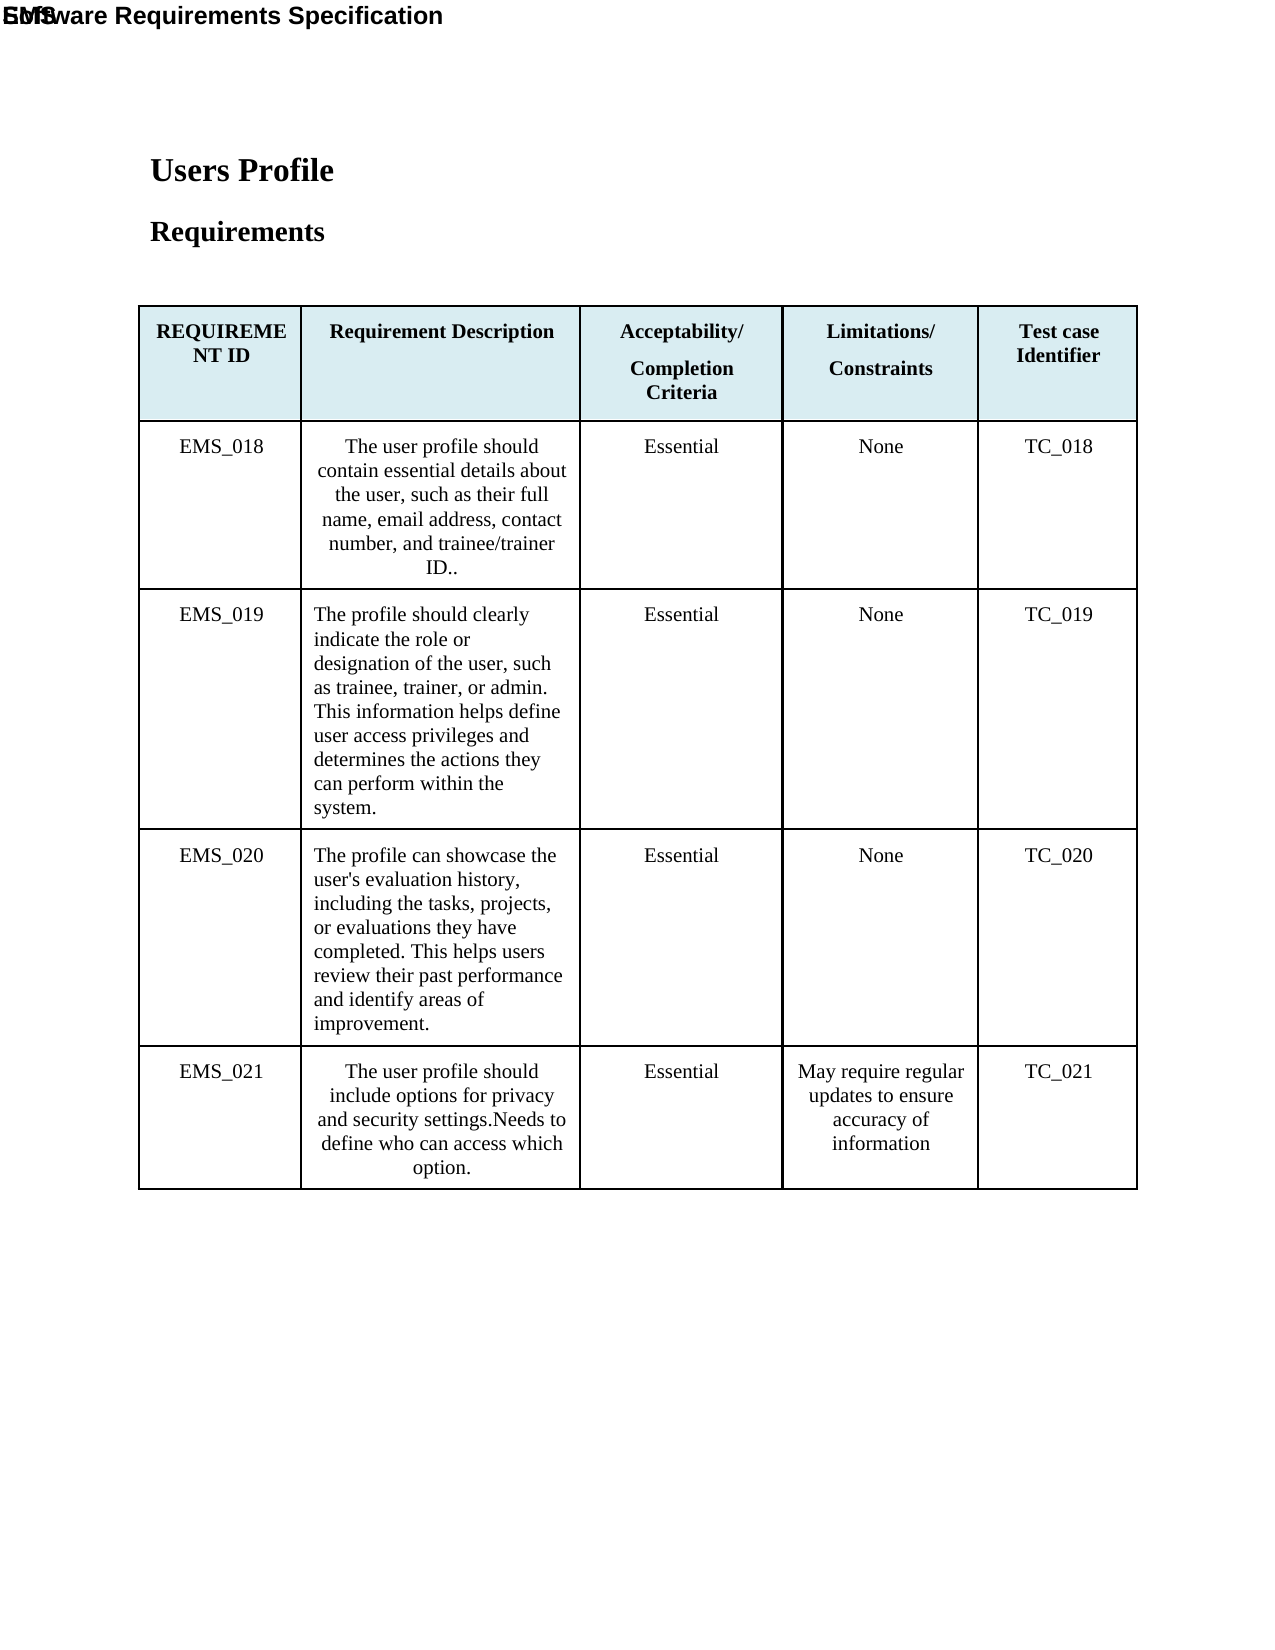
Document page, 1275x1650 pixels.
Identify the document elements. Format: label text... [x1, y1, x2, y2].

table_cell The user profile should include options for privacy and security settings.Needs to define who can access which option. [302, 1047, 579, 1188]
table_cell TC_018 [979, 422, 1136, 588]
table_cell TC_021 [979, 1047, 1136, 1188]
table_header Test case Identifier [979, 307, 1136, 419]
table_cell TC_020 [979, 830, 1136, 1044]
table_cell None [784, 590, 977, 828]
table_cell None [784, 422, 977, 588]
table_cell EMS_021 [140, 1047, 300, 1188]
table_cell Essential [581, 590, 781, 828]
table_cell None [784, 830, 977, 1044]
table_header Acceptability/ Completion Criteria [581, 307, 781, 419]
table_cell EMS_020 [140, 830, 300, 1044]
table_cell EMS_018 [140, 422, 300, 588]
table_cell Essential [581, 1047, 781, 1188]
table_header Limitations/ Constraints [784, 307, 977, 419]
table_cell EMS_019 [140, 590, 300, 828]
table_cell The profile should clearly indicate the role or designation of the user, such as trainee, trainer, or admin. This information helps define user access privileges and determines the actions they can perform within the system. [302, 590, 579, 828]
table_header Requirement Description [302, 307, 579, 419]
text Users Profile [150, 151, 1194, 189]
table_cell The profile can showcase the user's evaluation history, including the tasks, projects, or evaluations they have completed. This helps users review their past performance and identify areas of improvement. [302, 830, 579, 1044]
table_cell May require regular updates to ensure accuracy of information [784, 1047, 977, 1188]
table_cell Essential [581, 830, 781, 1044]
table_cell The user profile should contain essential details about the user, such as their full name, email address, contact number, and trainee/trainer ID.. [302, 422, 579, 588]
table_header REQUIREME NT ID [140, 307, 300, 419]
table_cell Essential [581, 422, 781, 588]
text Requirements [150, 214, 1194, 247]
table_cell TC_019 [979, 590, 1136, 828]
